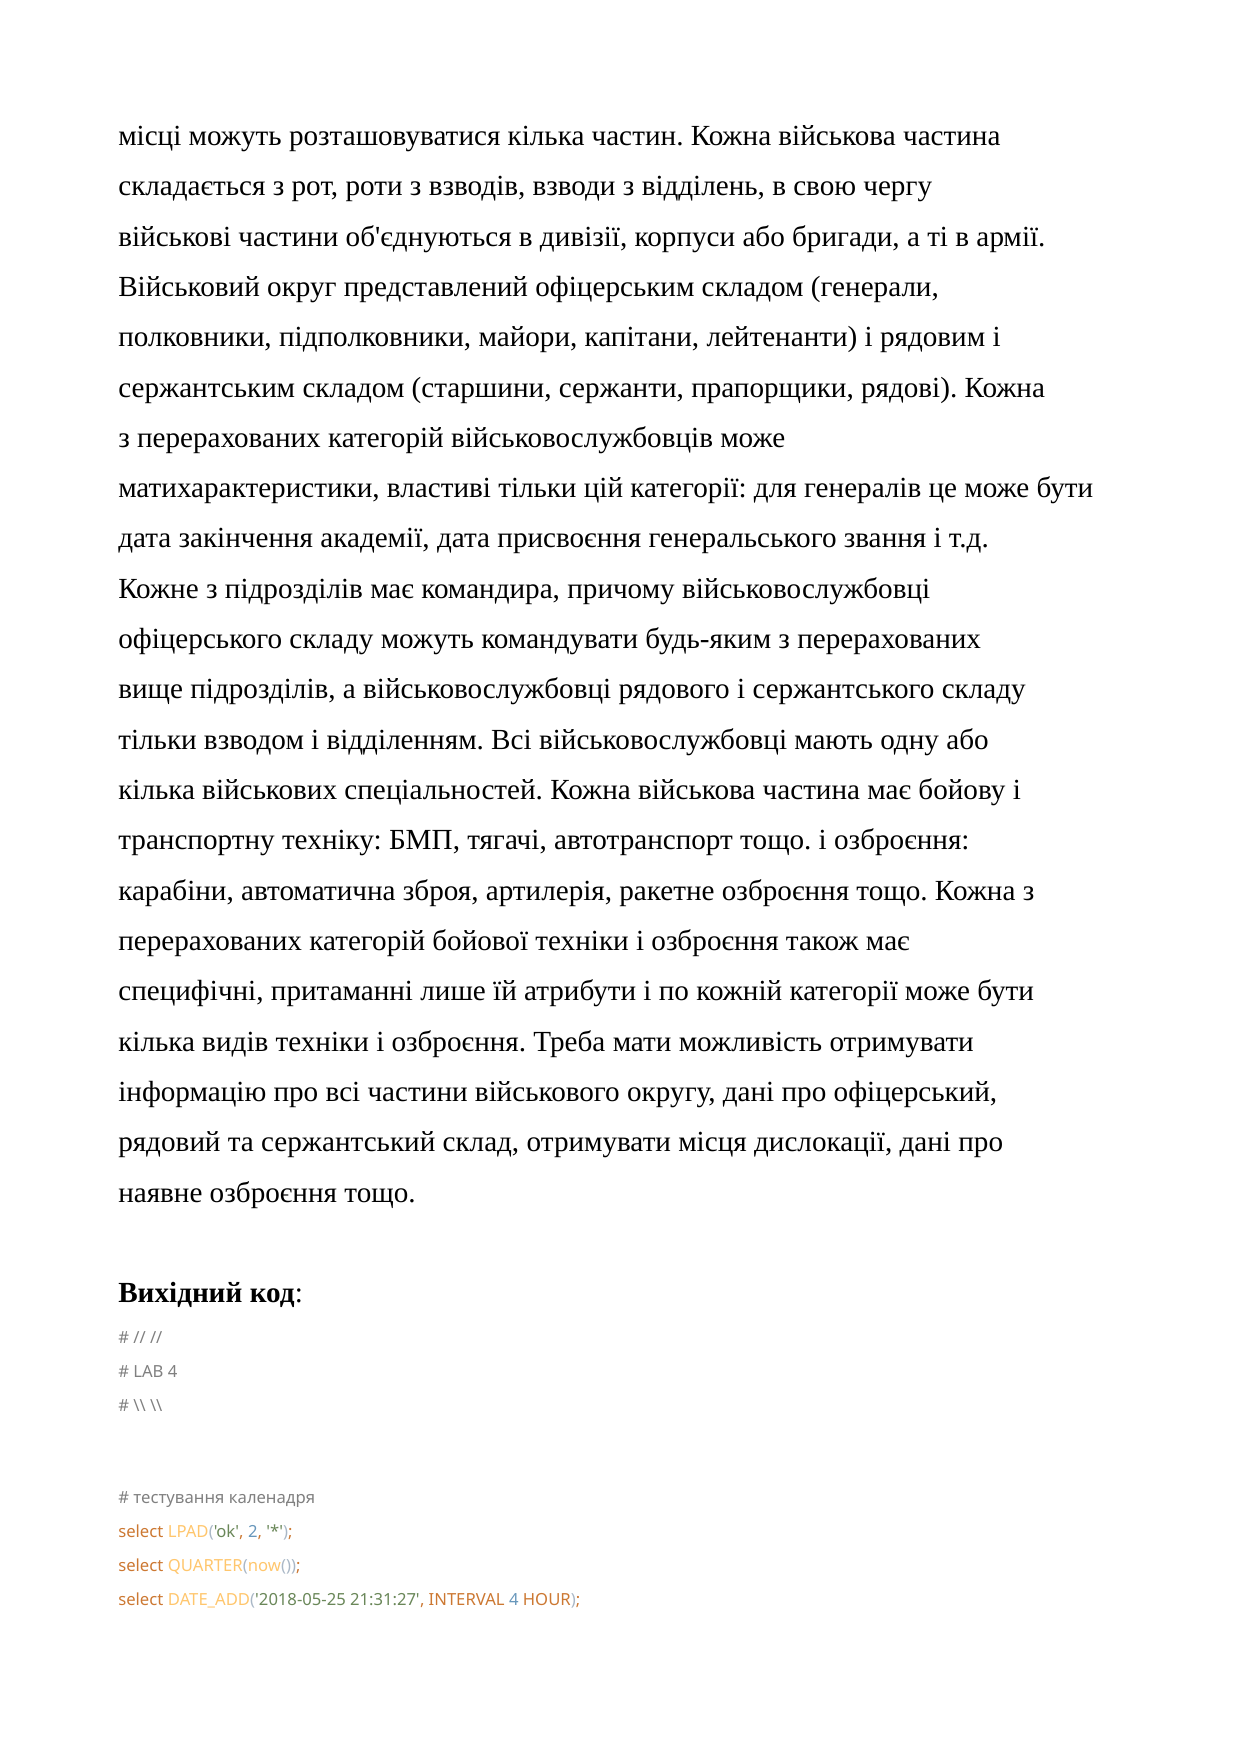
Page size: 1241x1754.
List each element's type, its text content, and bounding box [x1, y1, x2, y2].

text кілька видів техніки і озброєння. Треба мати можливість отримувати [118, 1024, 1122, 1057]
text матихарактеристики, властиві тільки цій категорії: для генералів це може бути [118, 470, 1122, 504]
text тільки взводом і відділенням. Всі військовослужбовці мають одну або [118, 722, 1122, 755]
text з перерахованих категорій військовослужбовців може [118, 420, 1122, 453]
text вище підрозділів, а військовослужбовці рядового і сержантського складу [118, 672, 1122, 705]
text карабіни, автоматична зброя, артилерія, ракетне озброєння тощо. Кожна з [118, 873, 1122, 906]
text специфічні, притаманні лише їй атрибути і по кожній категорії може бути [118, 973, 1122, 1007]
text # // // # LAB 4 # \\ \\ # тестування каленадря select LPAD('ok', 2, '*'); select QUARTER(now()); select DATE_ADD('2018-05-25 21:31:27', INTERVAL 4 HOUR); [118, 1326, 1122, 1610]
text місці можуть розташовуватися кілька частин. Кожна військова частина [118, 118, 1122, 152]
text військові частини об'єднуються в дивізії, корпуси або бригади, а ті в армії. [118, 219, 1122, 252]
text складається з рот, роти з взводів, взводи з відділень, в свою чергу [118, 168, 1122, 202]
text Кожне з підрозділів має командира, причому військовослужбовці [118, 571, 1122, 604]
text Вихідний код: [118, 1275, 1122, 1309]
text наявне озброєння тощо. [118, 1175, 1122, 1208]
text рядовий та сержантський склад, отримувати місця дислокації, дані про [118, 1124, 1122, 1158]
text кілька військових спеціальностей. Кожна військова частина має бойову і [118, 772, 1122, 806]
text офіцерського складу можуть командувати будь-яким з перерахованих [118, 621, 1122, 655]
text інформацію про всі частини військового округу, дані про офіцерський, [118, 1074, 1122, 1108]
text дата закінчення академії, дата присвоєння генеральського звання і т.д. [118, 521, 1122, 554]
text транспортну техніку: БМП, тягачі, автотранспорт тощо. і озброєння: [118, 822, 1122, 856]
text сержантським складом (старшини, сержанти, прапорщики, рядові). Кожна [118, 370, 1122, 403]
text полковники, підполковники, майори, капітани, лейтенанти) і рядовим і [118, 319, 1122, 353]
text Військовий округ представлений офіцерським складом (генерали, [118, 269, 1122, 303]
text перерахованих категорій бойової техніки і озброєння також має [118, 923, 1122, 957]
